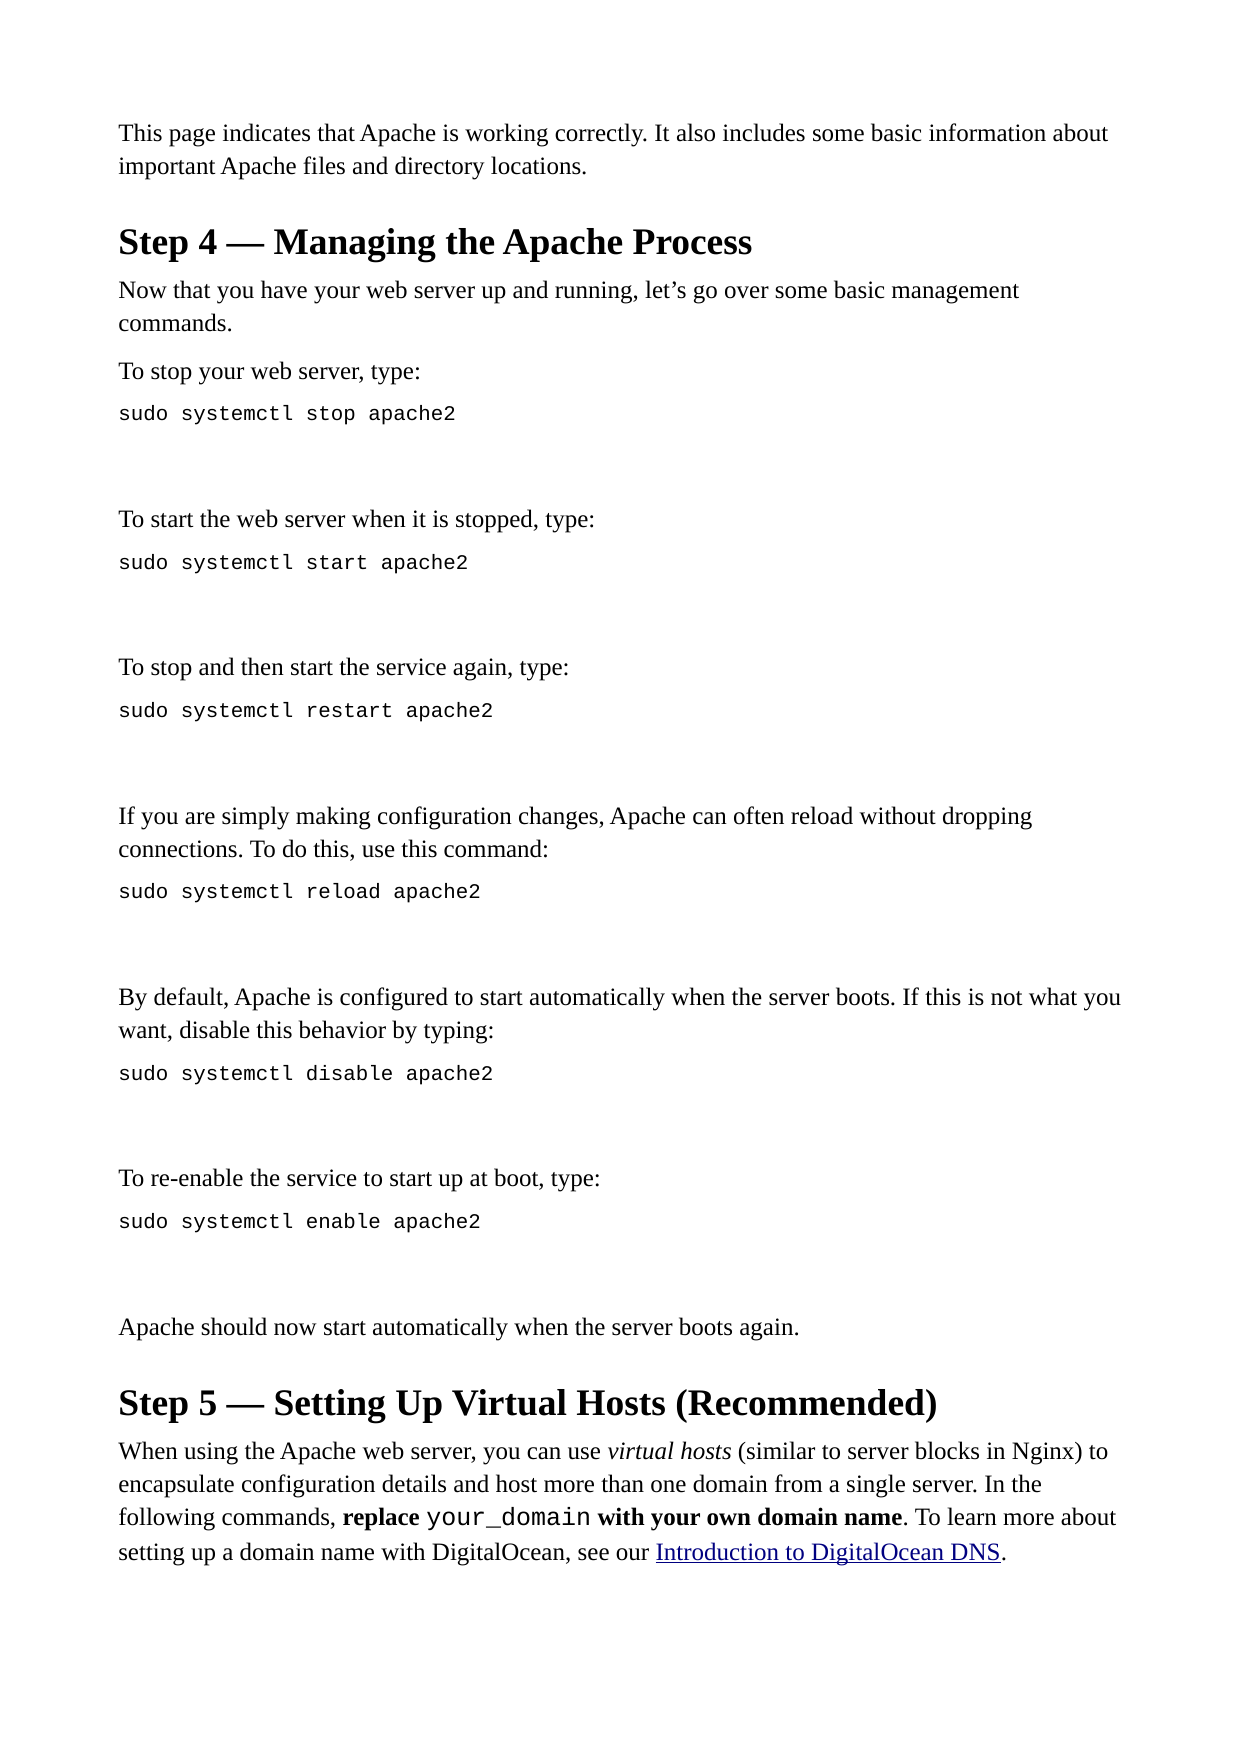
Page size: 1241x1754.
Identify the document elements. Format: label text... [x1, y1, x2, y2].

text To stop your web server, type: [118, 356, 1122, 384]
text sudo systemctl stop apache2 [118, 403, 1122, 427]
text By default, Apache is configured to start automatically when the server boots. If this is not what you want, disable this behavior by typing: [118, 982, 1122, 1044]
subtitle Step 5 — Setting Up Virtual Hosts (Recommended) [118, 1380, 1122, 1423]
text If you are simply making configuration changes, Apache can often reload without dropping connections. To do this, use this command: [118, 801, 1122, 863]
text To re-enable the service to start up at boot, type: [118, 1163, 1122, 1192]
text When using the Apache web server, you can use virtual hosts (similar to server blocks in Nginx) to encapsulate configuration details and host more than one domain from a single server. In the following commands, replace your_domain with your own domain name. To learn more about setting up a domain name with DigitalOcean, see our Introduction to DigitalOcean DNS. [118, 1436, 1122, 1566]
text sudo systemctl enable apache2 [118, 1211, 1122, 1235]
text Now that you have your web server up and running, let’s go over some basic management commands. [118, 275, 1122, 337]
text To start the web server when it is stopped, type: [118, 504, 1122, 533]
text sudo systemctl disable apache2 [118, 1063, 1122, 1086]
text Apache should now start automatically when the server boots again. [118, 1312, 1122, 1341]
text sudo systemctl reload apache2 [118, 881, 1122, 905]
subtitle Step 4 — Managing the Apache Process [118, 219, 1122, 263]
text sudo systemctl start apache2 [118, 552, 1122, 575]
text sudo systemctl restart apache2 [118, 700, 1122, 724]
text This page indicates that Apache is working correctly. It also includes some basic information about important Apache files and directory locations. [118, 118, 1122, 180]
text To stop and then start the service again, type: [118, 652, 1122, 681]
